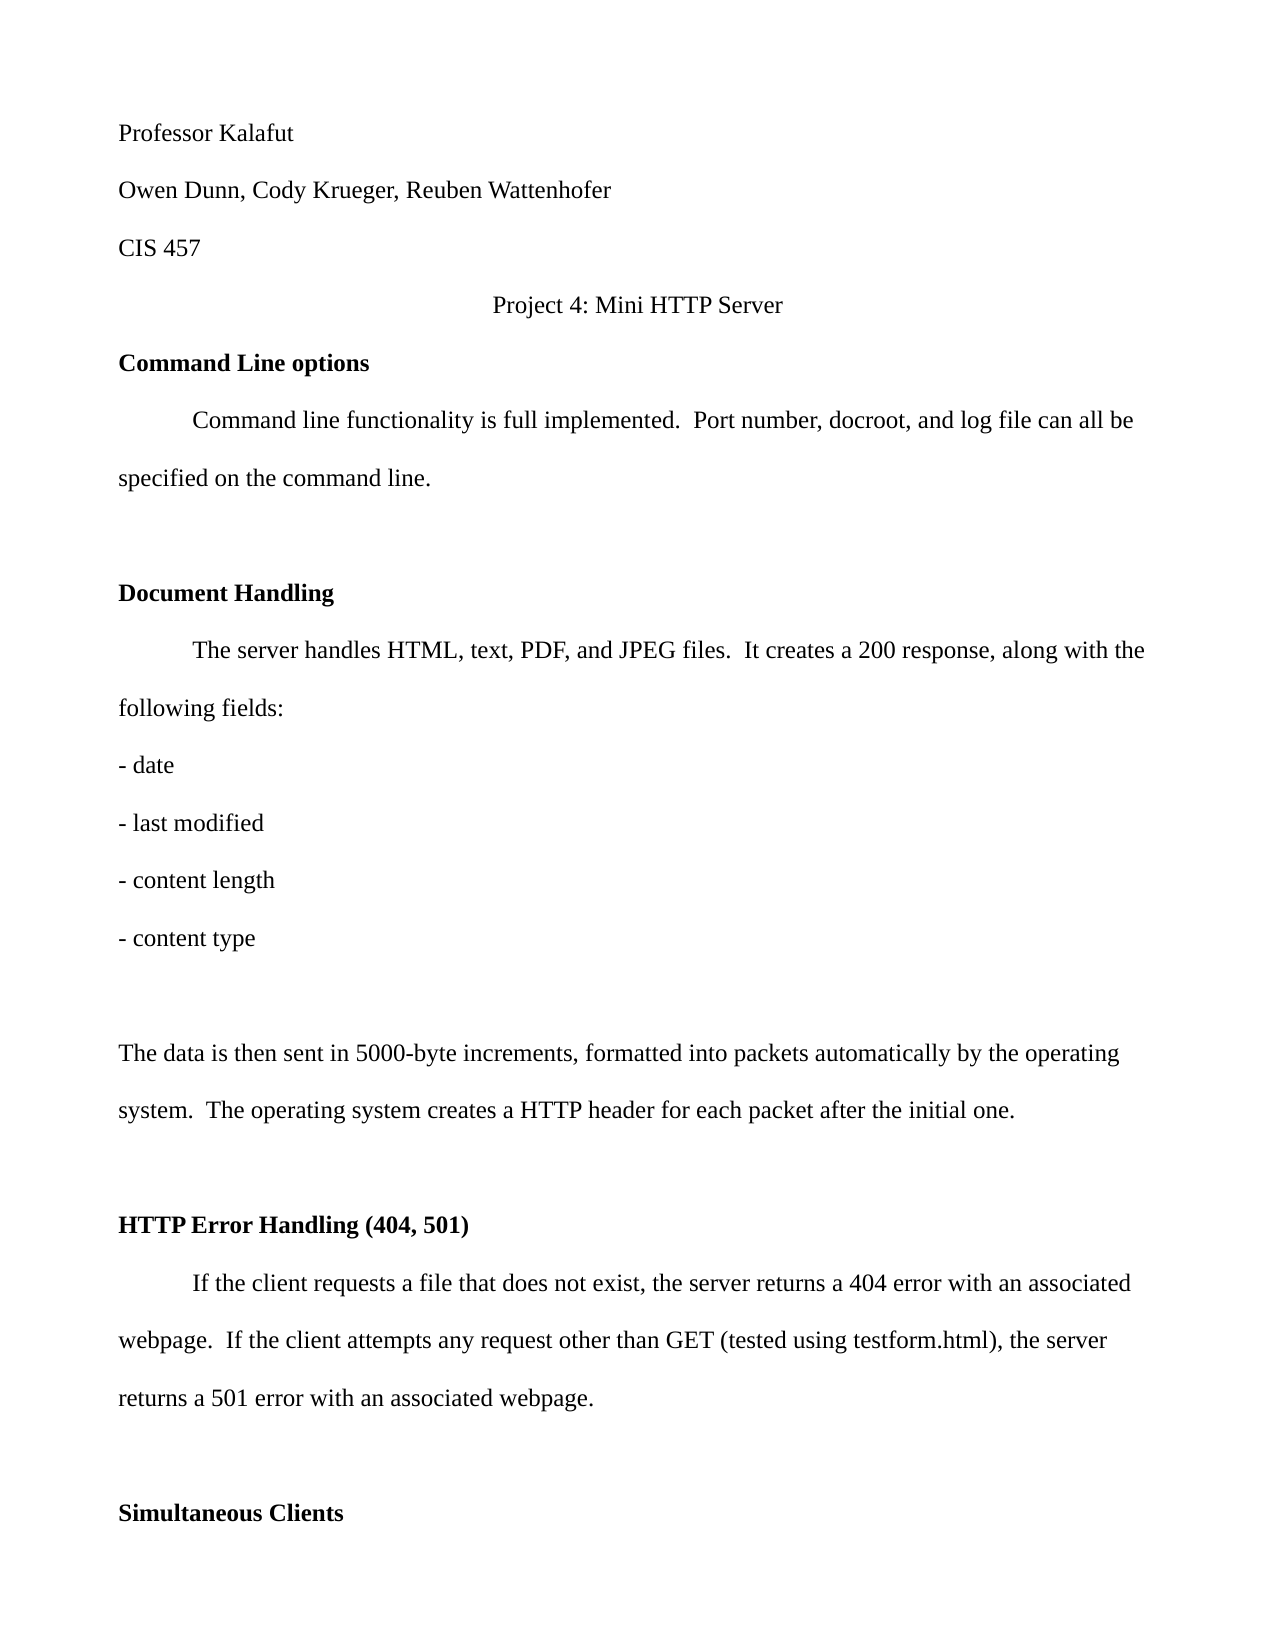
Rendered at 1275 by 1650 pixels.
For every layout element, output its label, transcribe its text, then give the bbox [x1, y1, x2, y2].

text The server handles HTML, text, PDF, and JPEG files. It creates a 200 response, along with the following fields: [118, 636, 1157, 722]
text Owen Dunn, Cody Krueger, Reuben Wattenhofer [118, 176, 1157, 204]
text Simultaneous Clients [118, 1498, 1157, 1527]
text - date [118, 751, 1157, 779]
text Command line functionality is full implemented. Port number, docroot, and log file can all be specified on the command line. [118, 406, 1157, 492]
text - content length [118, 866, 1157, 894]
text - content type [118, 923, 1157, 952]
text Project 4: Mini HTTP Server [118, 291, 1157, 319]
text If the client requests a file that does not exist, the server returns a 404 error with an associated webpage. If the client attempts any request other than GET (tested using testform.html), the server returns a 501 error with an associated webpage. [118, 1268, 1157, 1412]
text Document Handling [118, 578, 1157, 607]
text The data is then sent in 5000-byte increments, formatted into packets automatically by the operating system. The operating system creates a HTTP header for each packet after the initial one. [118, 1038, 1157, 1124]
text Professor Kalafut [118, 118, 1157, 147]
text CIS 457 [118, 233, 1157, 262]
text HTTP Error Handling (404, 501) [118, 1211, 1157, 1239]
text Command Line options [118, 348, 1157, 377]
text - last modified [118, 808, 1157, 837]
